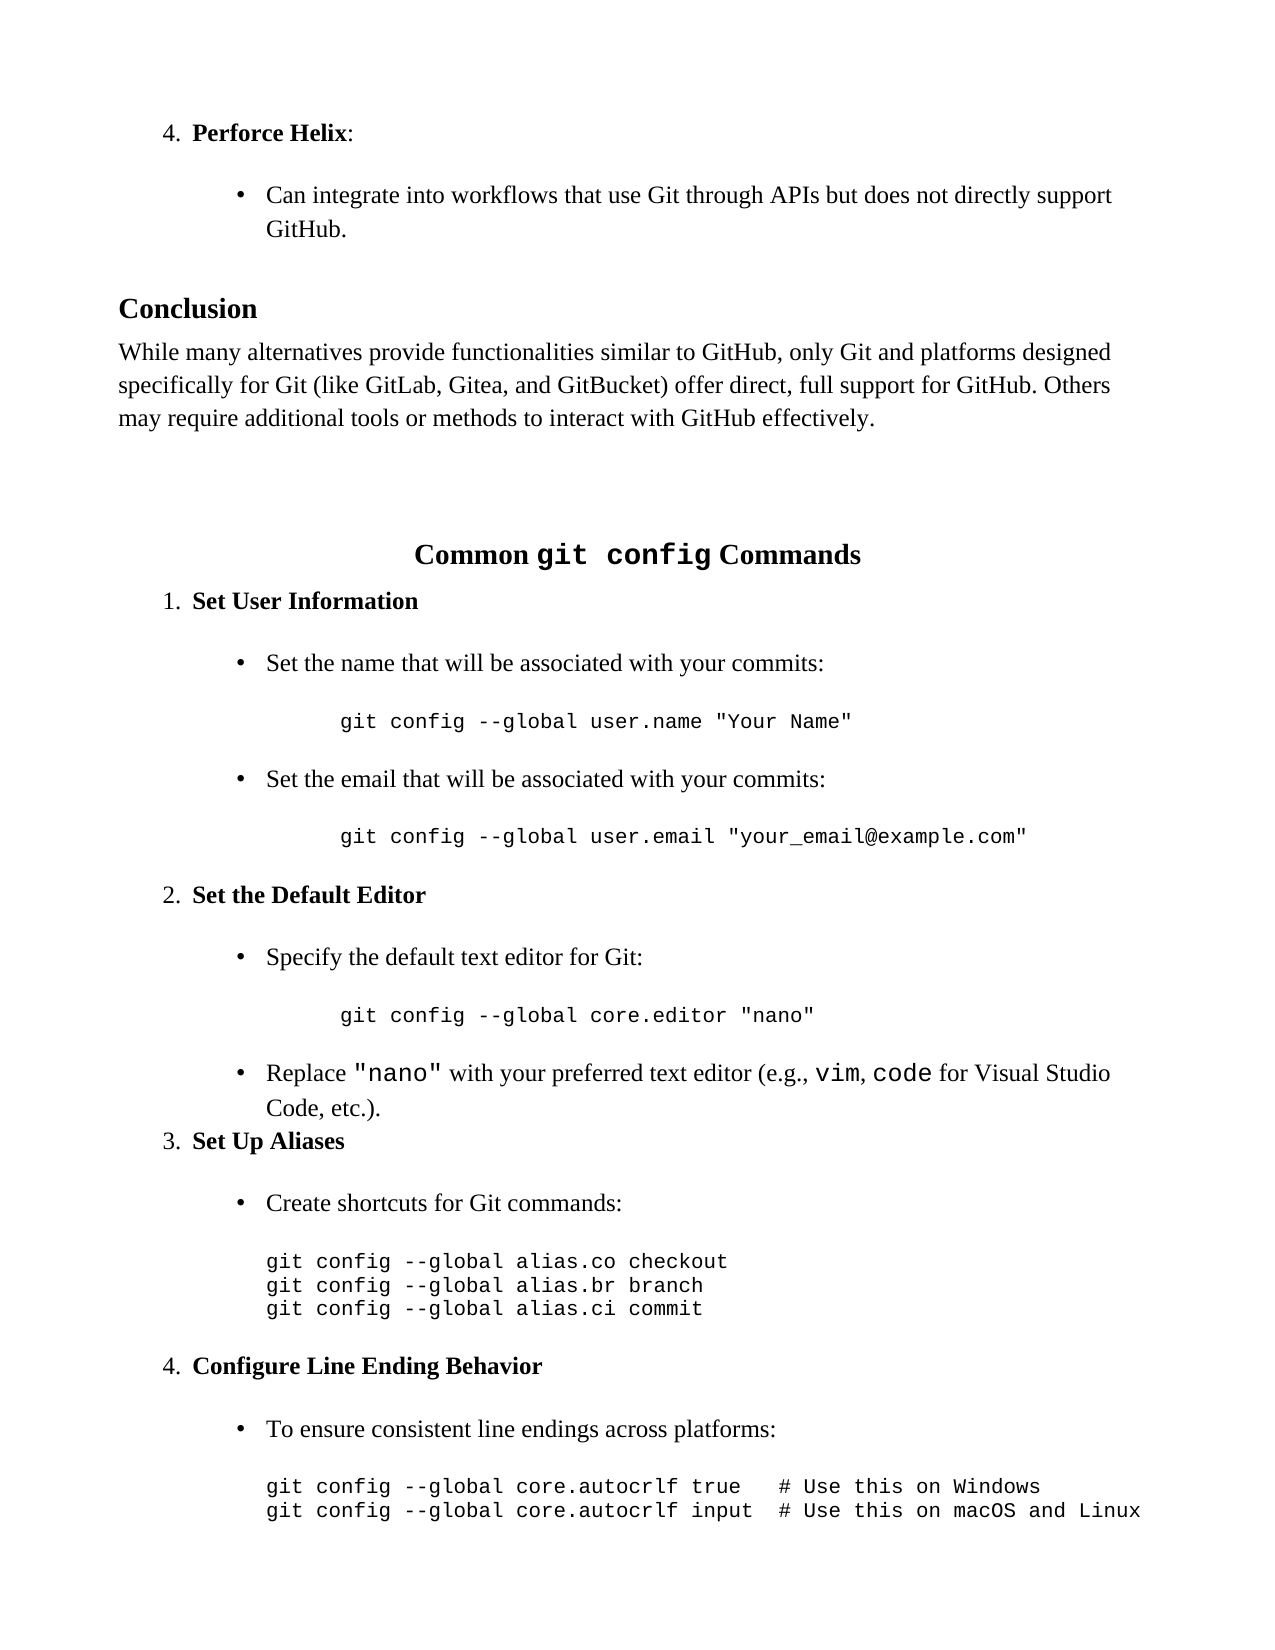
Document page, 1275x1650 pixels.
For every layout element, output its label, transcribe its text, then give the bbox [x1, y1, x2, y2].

list Specify the default text editor for Git: [236, 942, 1157, 971]
list Set the name that will be associated with your commits: [236, 648, 1157, 677]
list Set the email that will be associated with your commits: [236, 764, 1157, 793]
list Perforce Helix: [162, 118, 1157, 147]
list Configure Line Ending Behavior [162, 1351, 1157, 1380]
list Set User Information [162, 586, 1157, 615]
list git config --global alias.ci commit [236, 1298, 1157, 1322]
list git config --global user.email "your_email@example.com" [310, 827, 1157, 850]
list git config --global alias.co checkout [236, 1251, 1157, 1274]
list Can integrate into workflows that use Git through APIs but does not directly support GitHub. [236, 181, 1157, 242]
subtitle Conclusion [118, 291, 1157, 324]
list Set the Default Editor [162, 880, 1157, 908]
list Create shortcuts for Git commands: [236, 1188, 1157, 1217]
list git config --global alias.br branch [236, 1274, 1157, 1298]
list Set Up Aliases [162, 1126, 1157, 1155]
list Replace "nano" with your preferred text editor (e.g., vim, code for Visual Studio Code, etc.). [236, 1058, 1157, 1122]
text While many alternatives provide functionalities similar to GitHub, only Git and platforms designed specifically for Git (like GitLab, Gitea, and GitBucket) offer direct, full support for GitHub. Others may require additional tools or methods to interact with GitHub effectively. [118, 337, 1157, 432]
list git config --global core.editor "nano" [310, 1005, 1157, 1028]
list To ensure consistent line endings across platforms: [236, 1414, 1157, 1443]
list git config --global user.name "Your Name" [310, 711, 1157, 734]
subtitle Common git config Commands [118, 537, 1157, 573]
list git config --global core.autocrlf true # Use this on Windows [236, 1476, 1157, 1500]
list git config --global core.autocrlf input # Use this on macOS and Linux [236, 1500, 1157, 1524]
